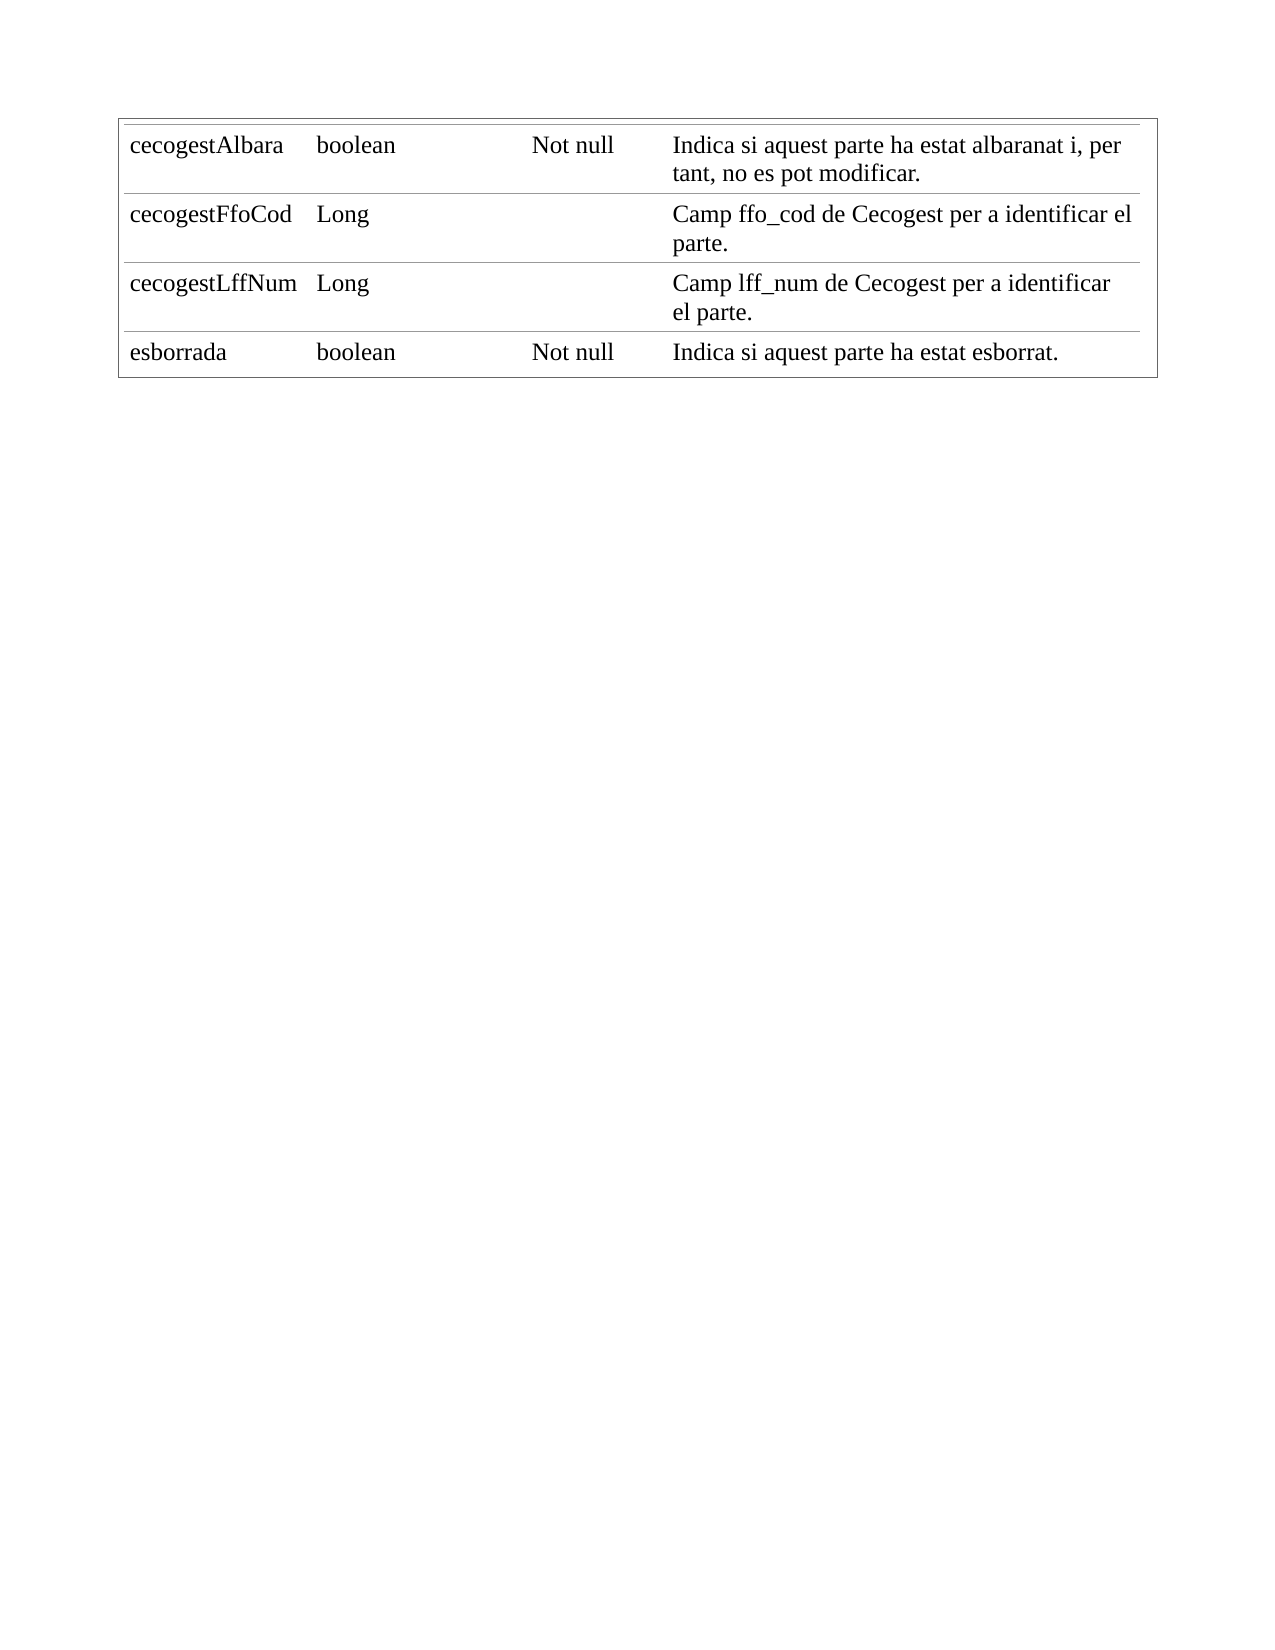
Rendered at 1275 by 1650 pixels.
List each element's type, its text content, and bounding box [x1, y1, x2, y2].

table_cell Long [311, 263, 412, 331]
table_cell [119, 119, 1157, 377]
table_cell boolean [311, 125, 412, 193]
table_cell [526, 194, 666, 262]
table_cell [412, 194, 526, 262]
table_cell [412, 263, 526, 331]
table_cell cecogestFfoCod [124, 194, 311, 262]
table_cell [526, 263, 666, 331]
table_cell Long [311, 194, 412, 262]
table_cell cecogestLffNum [124, 263, 311, 331]
table_cell esborrada [124, 332, 311, 371]
table_cell boolean [311, 332, 412, 371]
table_cell [412, 125, 526, 193]
table_cell Indica si aquest parte ha estat albaranat i, per tant, no es pot modificar. [666, 125, 1139, 193]
table_cell cecogestAlbara [124, 125, 311, 193]
table_cell Camp lff_num de Cecogest per a identificar el parte. [666, 263, 1139, 331]
table_cell Not null [526, 332, 666, 371]
table_cell [412, 332, 526, 371]
table_cell Indica si aquest parte ha estat esborrat. [666, 332, 1139, 371]
table_cell Not null [526, 125, 666, 193]
table_cell Camp ffo_cod de Cecogest per a identificar el parte. [666, 194, 1139, 262]
